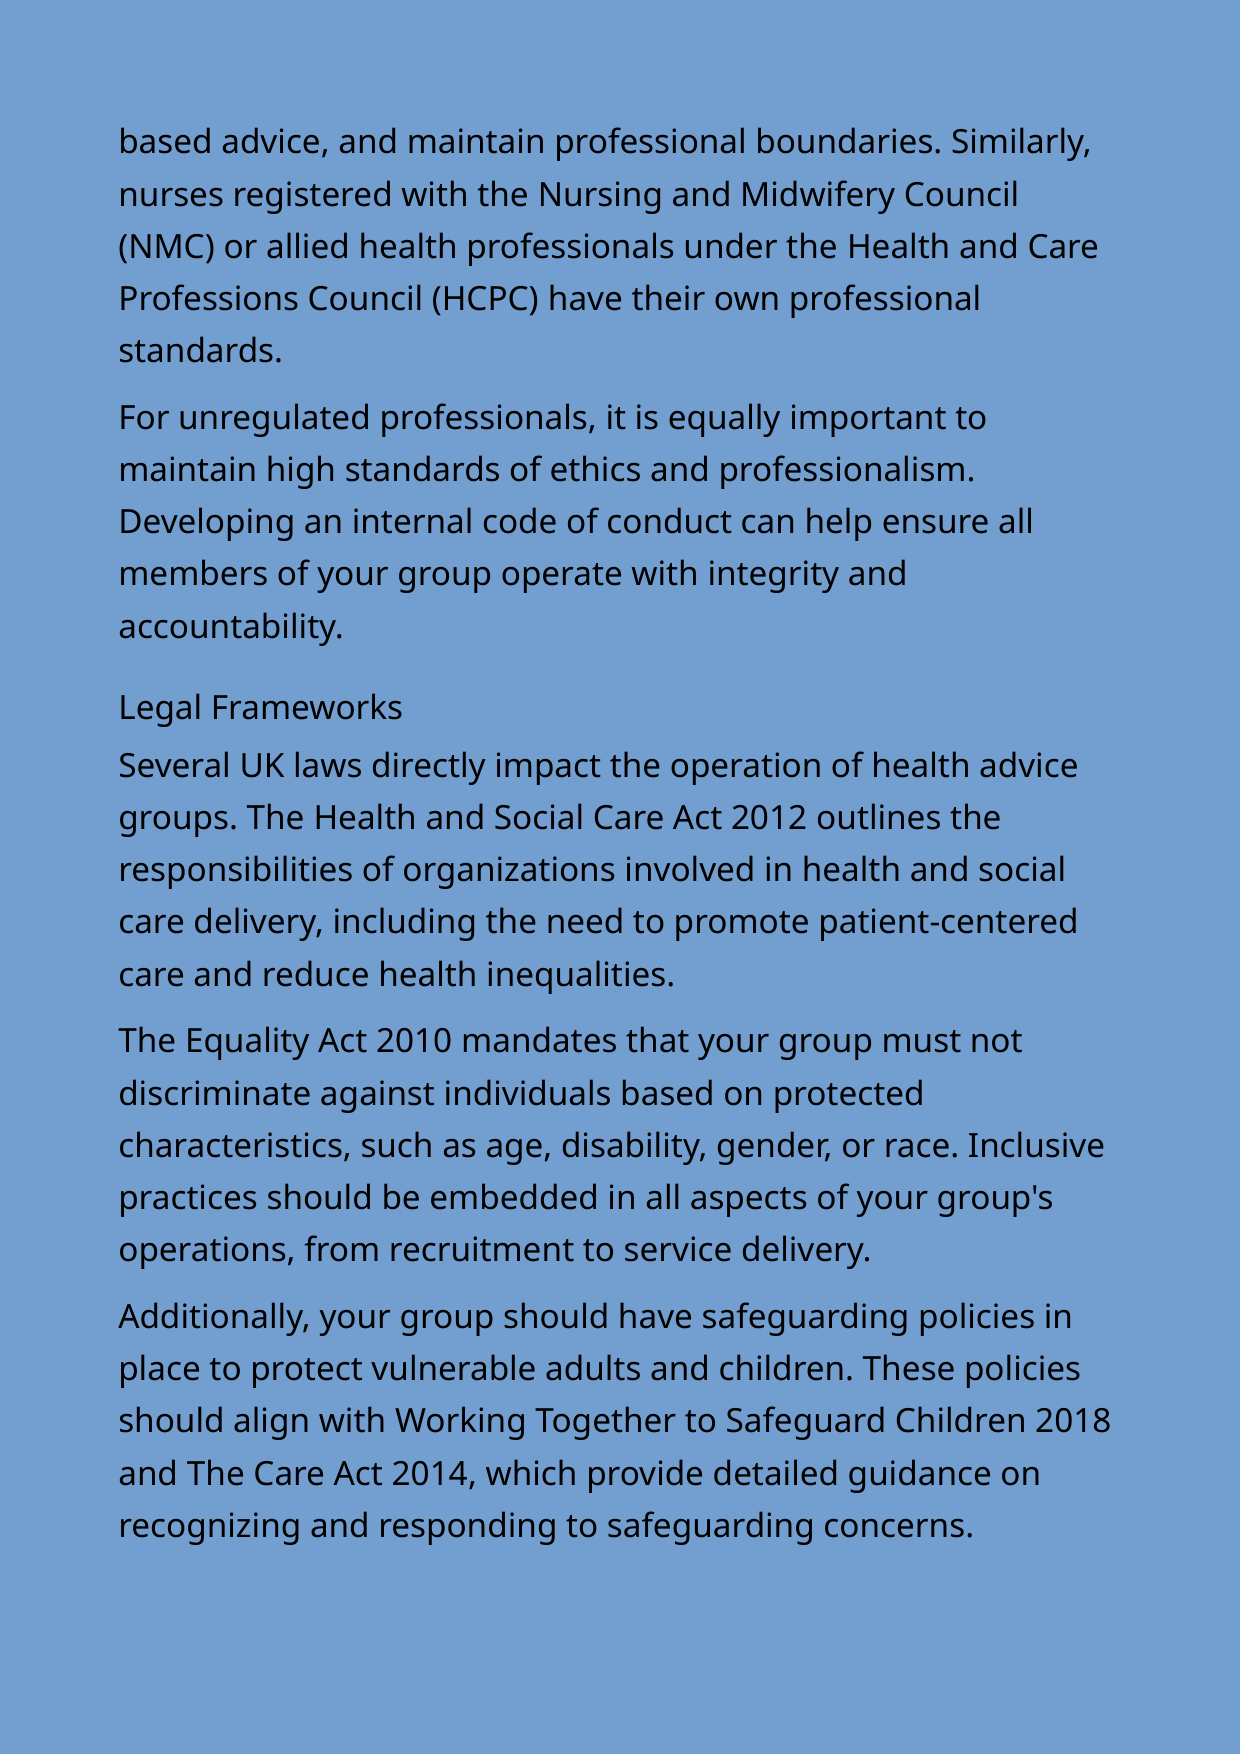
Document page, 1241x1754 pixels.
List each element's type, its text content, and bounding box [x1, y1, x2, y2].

text The Equality Act 2010 mandates that your group must not discriminate against individuals based on protected characteristics, such as age, disability, gender, or race. Inclusive practices should be embedded in all aspects of your group's operations, from recruitment to service delivery. [118, 1017, 1122, 1271]
text based advice, and maintain professional boundaries. Similarly, nurses registered with the Nursing and Midwifery Council (NMC) or allied health professionals under the Health and Care Professions Council (HCPC) have their own professional standards. [118, 118, 1122, 372]
subtitle Legal Frameworks [118, 684, 1122, 729]
text Additionally, your group should have safeguarding policies in place to protect vulnerable adults and children. These policies should align with Working Together to Safeguard Children 2018 and The Care Act 2014, which provide detailed guidance on recognizing and responding to safeguarding concerns. [118, 1293, 1122, 1547]
text For unregulated professionals, it is equally important to maintain high standards of ethics and professionalism. Developing an internal code of conduct can help ensure all members of your group operate with integrity and accountability. [118, 394, 1122, 648]
text Several UK laws directly impact the operation of health advice groups. The Health and Social Care Act 2012 outlines the responsibilities of organizations involved in health and social care delivery, including the need to promote patient-centered care and reduce health inequalities. [118, 742, 1122, 996]
